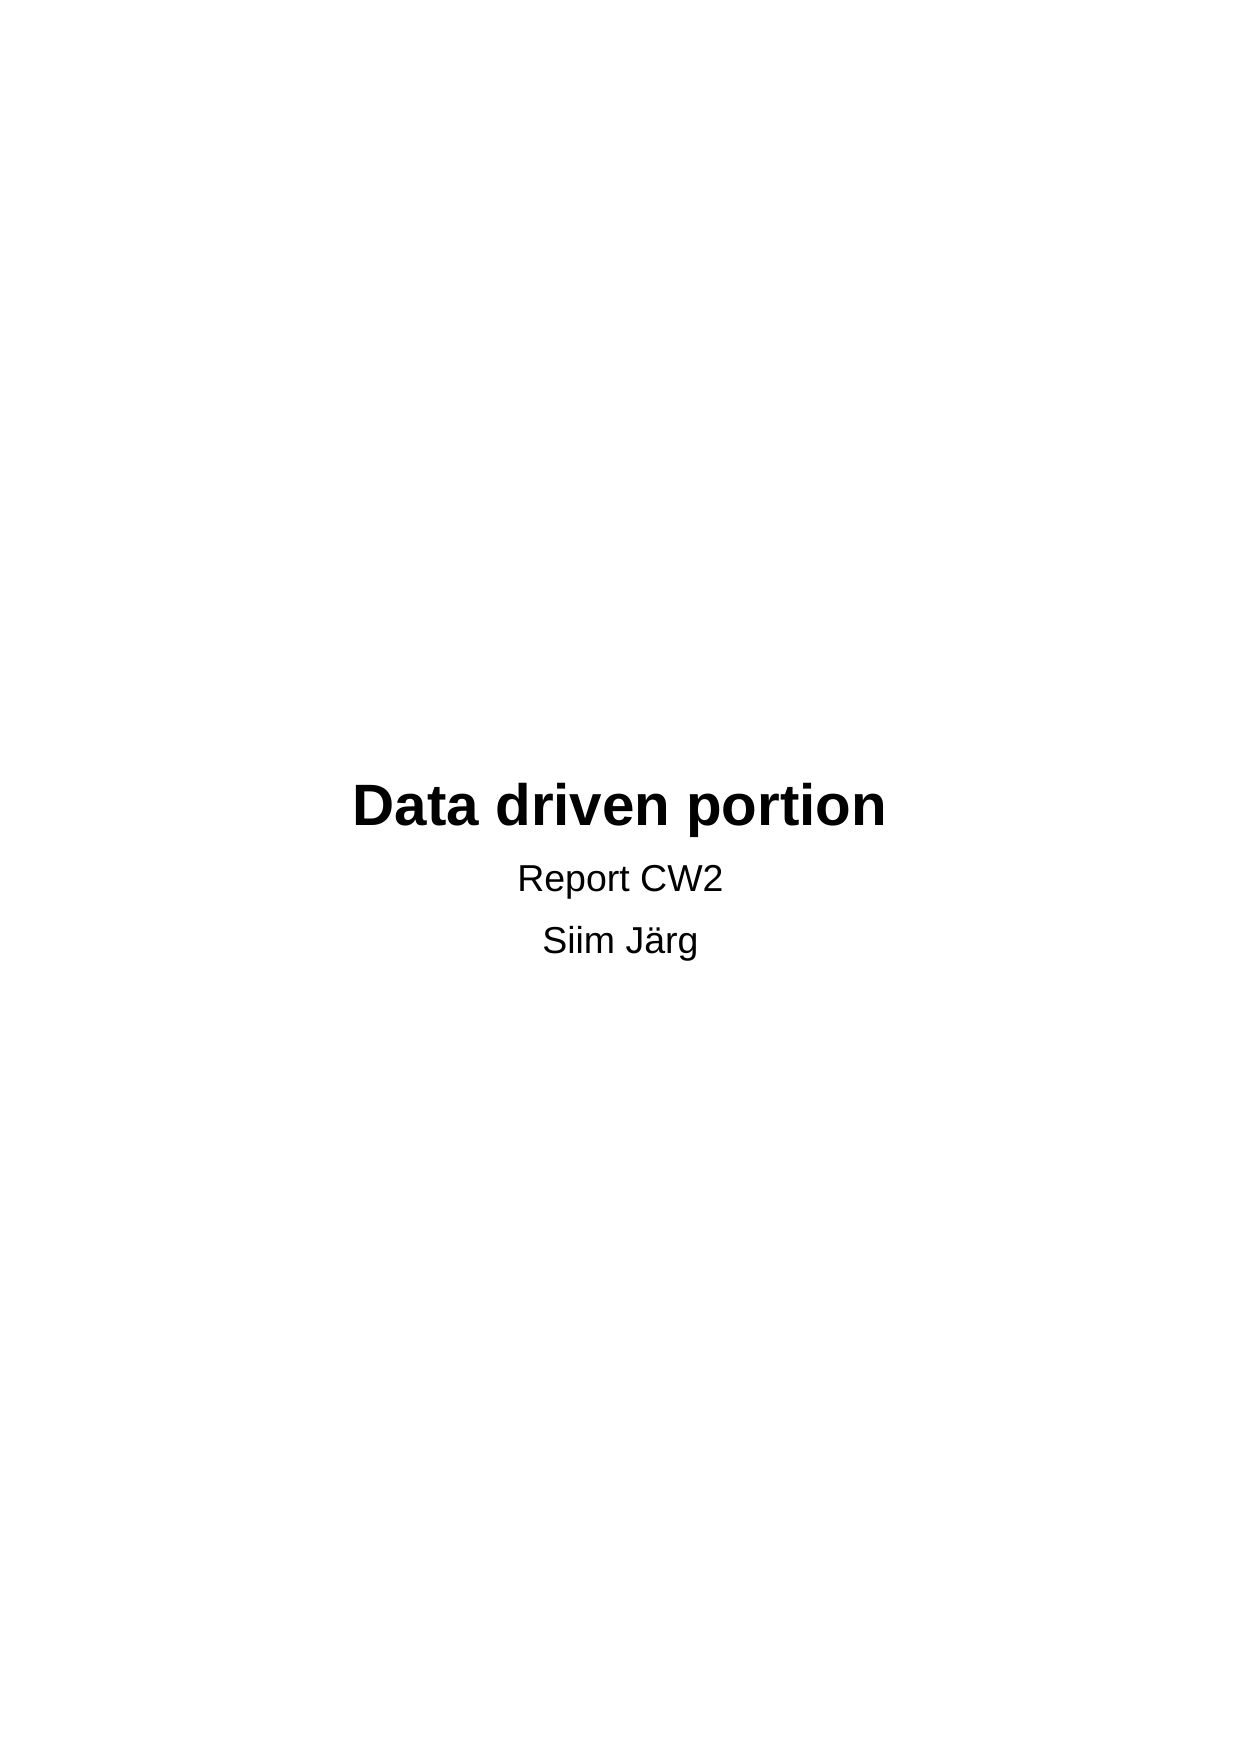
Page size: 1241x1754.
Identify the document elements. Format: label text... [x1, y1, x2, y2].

title Data driven portion [118, 771, 1122, 838]
subtitle Siim Järg [118, 918, 1122, 961]
subtitle Report CW2 [118, 856, 1122, 899]
